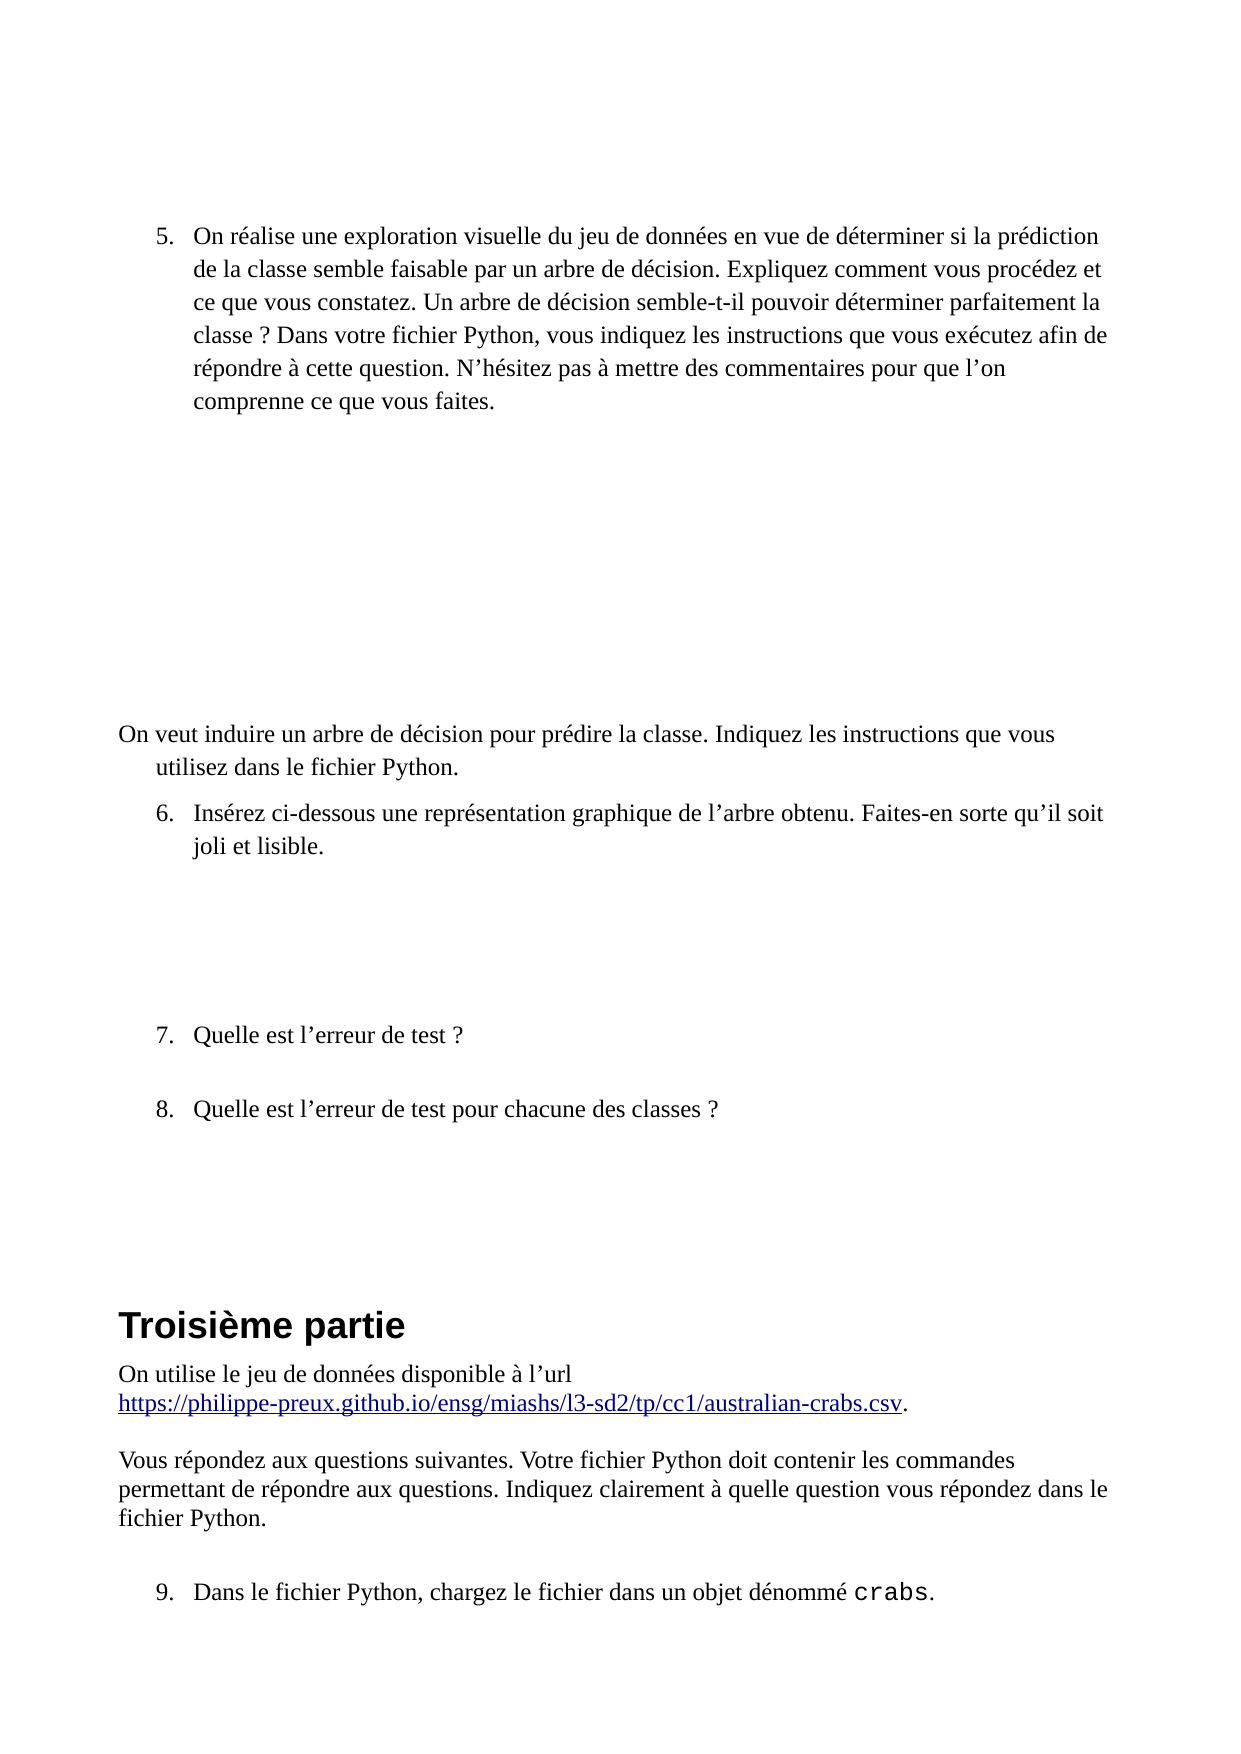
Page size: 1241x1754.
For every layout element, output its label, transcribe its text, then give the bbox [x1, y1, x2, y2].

text On utilise le jeu de données disponible à l’url https://philippe-preux.github.io/ensg/miashs/l3-sd2/tp/cc1/australian-crabs.csv. [118, 1359, 1122, 1417]
list Insérez ci-dessous une représentation graphique de l’arbre obtenu. Faites-en sorte qu’il soit joli et lisible. [156, 798, 1122, 859]
subtitle Troisième partie [118, 1303, 1122, 1347]
text Vous répondez aux questions suivantes. Votre fichier Python doit contenir les commandes permettant de répondre aux questions. Indiquez clairement à quelle question vous répondez dans le fichier Python. [118, 1445, 1122, 1532]
list Dans le fichier Python, chargez le fichier dans un objet dénommé crabs. [156, 1577, 1122, 1608]
text On veut induire un arbre de décision pour prédire la classe. Indiquez les instructions que vous utilisez dans le fichier Python. [118, 719, 1122, 781]
list Quelle est l’erreur de test ? [156, 1020, 1122, 1049]
list On réalise une exploration visuelle du jeu de données en vue de déterminer si la prédiction de la classe semble faisable par un arbre de décision. Expliquez comment vous procédez et ce que vous constatez. Un arbre de décision semble-t-il pouvoir déterminer parfaitement la classe ? Dans votre fichier Python, vous indiquez les instructions que vous exécutez afin de répondre à cette question. N’hésitez pas à mettre des commentaires pour que l’on comprenne ce que vous faites. [156, 221, 1122, 415]
list Quelle est l’erreur de test pour chacune des classes ? [156, 1094, 1122, 1123]
